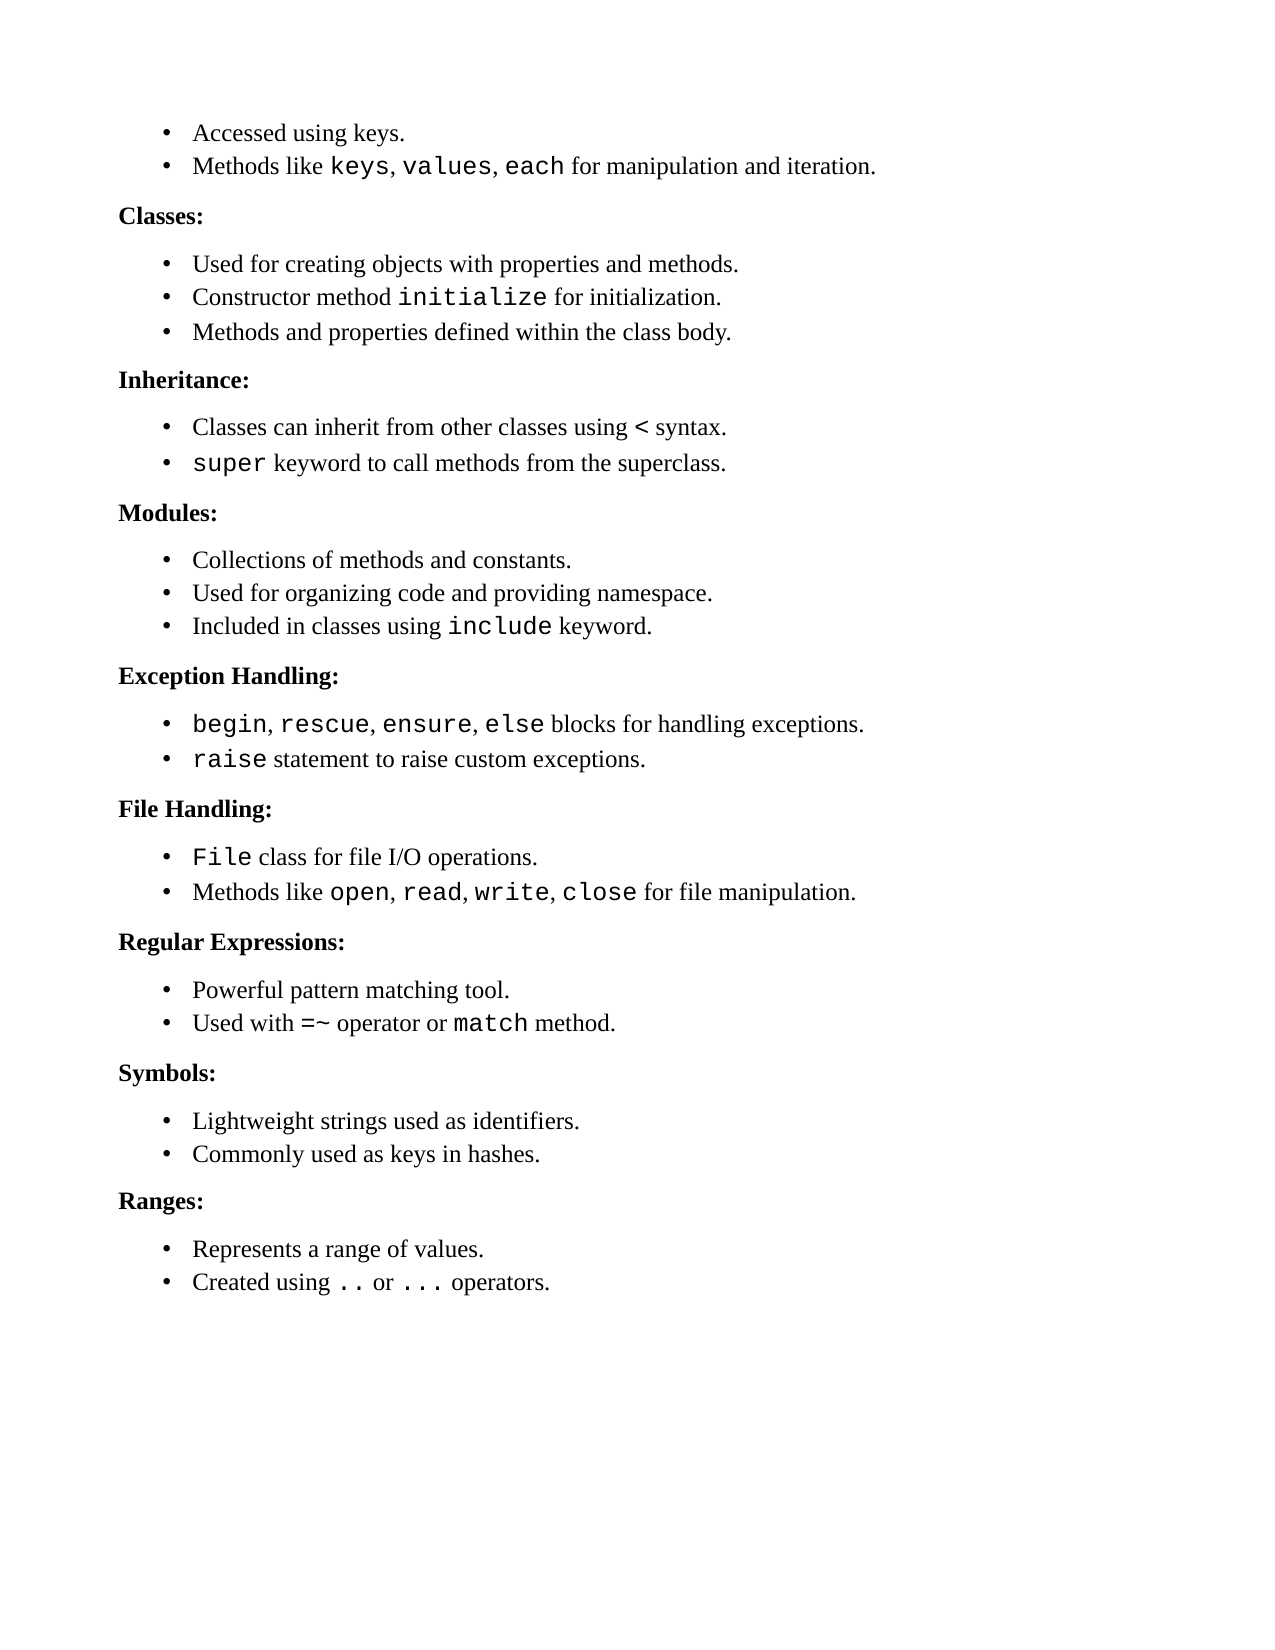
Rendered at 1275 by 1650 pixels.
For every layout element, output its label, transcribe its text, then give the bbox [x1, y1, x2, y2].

text Modules: [118, 498, 1157, 527]
list Accessed using keys. [162, 118, 1157, 147]
list Used with =~ operator or match method. [162, 1008, 1157, 1039]
list Constructor method initialize for initialization. [162, 282, 1157, 313]
list Commonly used as keys in hashes. [162, 1139, 1157, 1167]
list Classes can inherit from other classes using < syntax. [162, 412, 1157, 443]
list Collections of methods and constants. [162, 545, 1157, 574]
text Classes: [118, 201, 1157, 230]
list Powerful pattern matching tool. [162, 975, 1157, 1004]
text Regular Expressions: [118, 927, 1157, 956]
list Methods like keys, values, each for manipulation and iteration. [162, 151, 1157, 182]
list Used for organizing code and providing namespace. [162, 578, 1157, 607]
text File Handling: [118, 794, 1157, 823]
list super keyword to call methods from the superclass. [162, 448, 1157, 479]
list Methods and properties defined within the class body. [162, 317, 1157, 346]
text Exception Handling: [118, 661, 1157, 690]
list raise statement to raise custom exceptions. [162, 744, 1157, 775]
list Represents a range of values. [162, 1234, 1157, 1263]
list Lightweight strings used as identifiers. [162, 1106, 1157, 1134]
list Used for creating objects with properties and methods. [162, 249, 1157, 277]
text Inheritance: [118, 365, 1157, 393]
list File class for file I/O operations. [162, 842, 1157, 873]
list begin, rescue, ensure, else blocks for handling exceptions. [162, 709, 1157, 740]
list Created using .. or ... operators. [162, 1267, 1157, 1298]
list Methods like open, read, write, close for file manipulation. [162, 877, 1157, 908]
text Ranges: [118, 1186, 1157, 1215]
list Included in classes using include keyword. [162, 611, 1157, 642]
text Symbols: [118, 1058, 1157, 1087]
